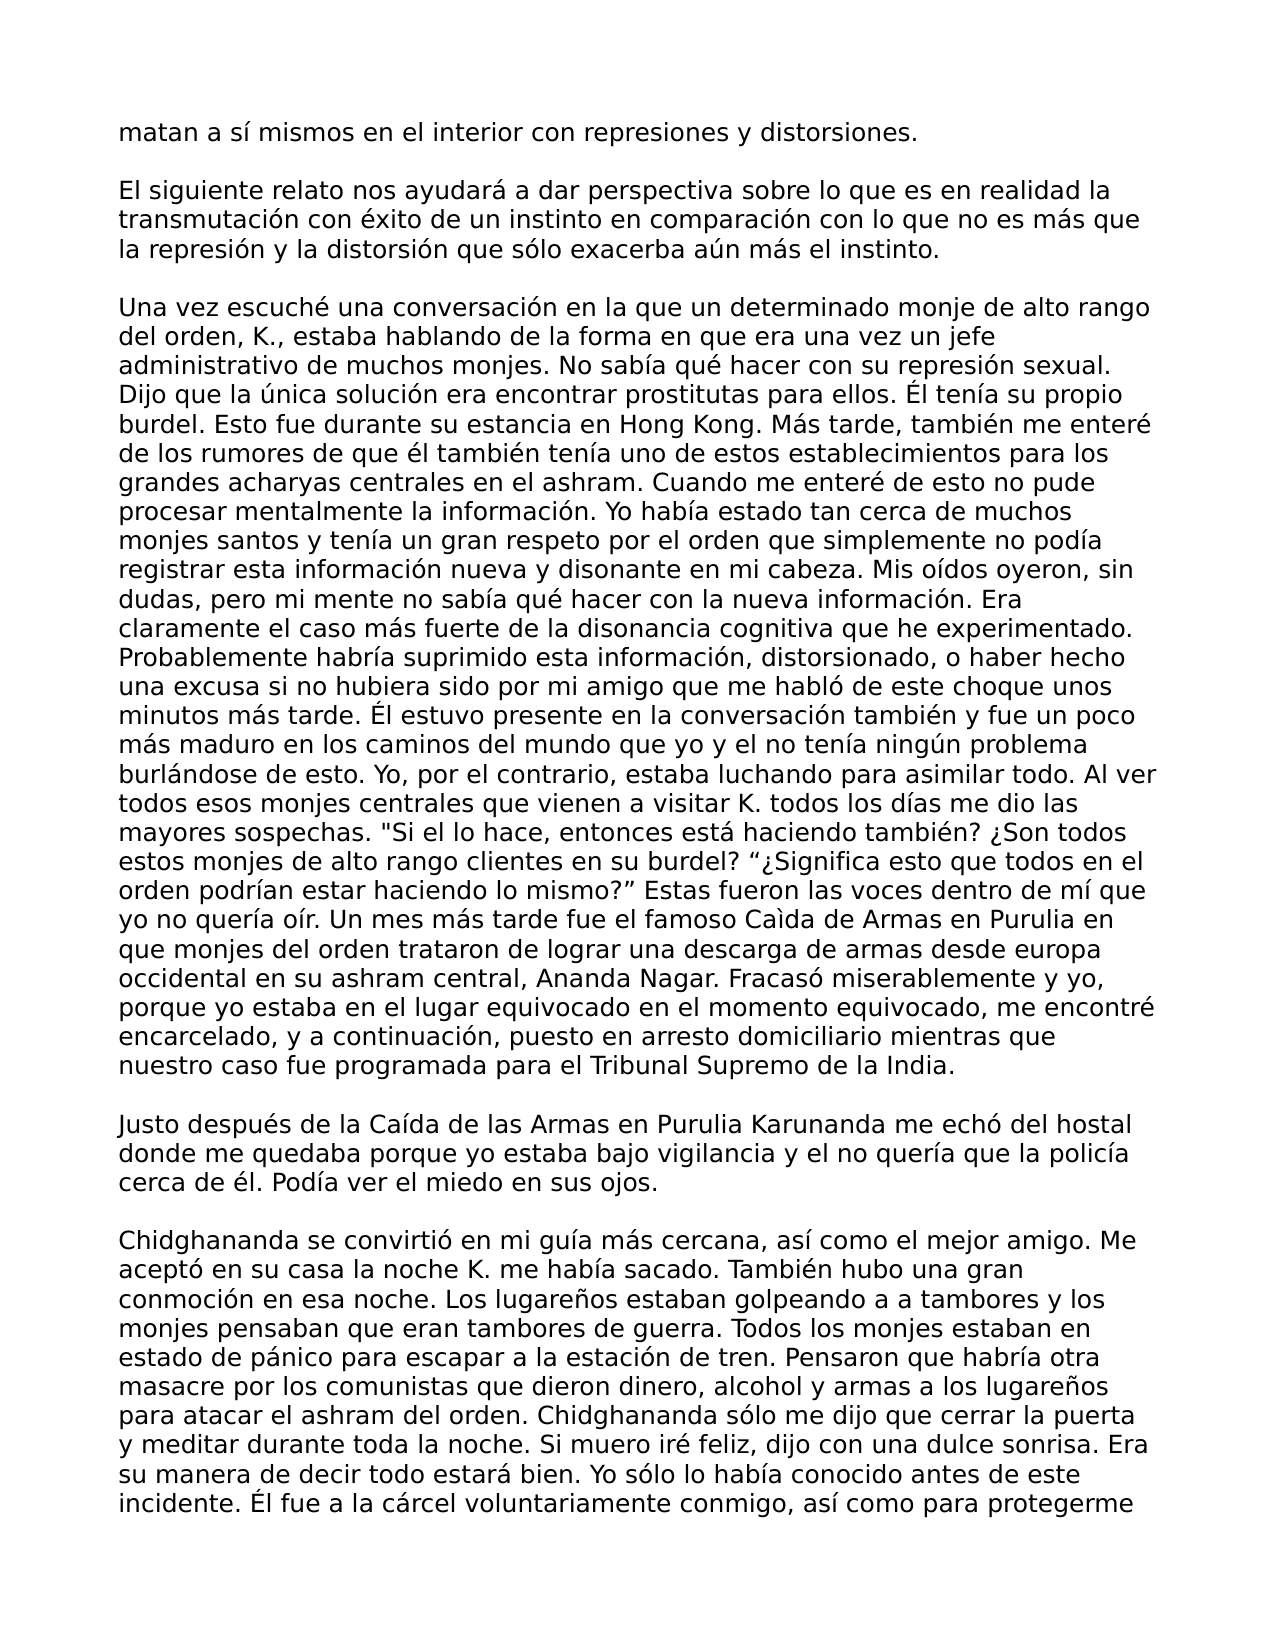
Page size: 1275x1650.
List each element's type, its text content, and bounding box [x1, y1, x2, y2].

text matan a sí mismos en el interior con represiones y distorsiones. El siguiente relato nos ayudará a dar perspectiva sobre lo que es en realidad la transmutación con éxito de un instinto en comparación con lo que no es más que la represión y la distorsión que sólo exacerba aún más el instinto. Una vez escuché una conversación en la que un determinado monje de alto rango del orden, K., estaba hablando de la forma en que era una vez un jefe administrativo de muchos monjes. No sabía qué hacer con su represión sexual. Dijo que la única solución era encontrar prostitutas para ellos. Él tenía su propio burdel. Esto fue durante su estancia en Hong Kong. Más tarde, también me enteré de los rumores de que él también tenía uno de estos establecimientos para los grandes acharyas centrales en el ashram. Cuando me enteré de esto no pude procesar mentalmente la información. Yo había estado tan cerca de muchos monjes santos y tenía un gran respeto por el orden que simplemente no podía registrar esta información nueva y disonante en mi cabeza. Mis oídos oyeron, sin dudas, pero mi mente no sabía qué hacer con la nueva información. Era claramente el caso más fuerte de la disonancia cognitiva que he experimentado. Probablemente habría suprimido esta información, distorsionado, o haber hecho una excusa si no hubiera sido por mi amigo que me habló de este choque unos minutos más tarde. Él estuvo presente en la conversación también y fue un poco más maduro en los caminos del mundo que yo y el no tenía ningún problema burlándose de esto. Yo, por el contrario, estaba luchando para asimilar todo. Al ver todos esos monjes centrales que vienen a visitar K. todos los días me dio las mayores sospechas. "Si el lo hace, entonces está haciendo también? ¿Son todos estos monjes de alto rango clientes en su burdel? “¿Significa esto que todos en el orden podrían estar haciendo lo mismo?” Estas fueron las voces dentro de mí que yo no quería oír. Un mes más tarde fue el famoso Caìda de Armas en Purulia en que monjes del orden trataron de lograr una descarga de armas desde europa occidental en su ashram central, Ananda Nagar. Fracasó miserablemente y yo, porque yo estaba en el lugar equivocado en el momento equivocado, me encontré encarcelado, y a continuación, puesto en arresto domiciliario mientras que nuestro caso fue programada para el Tribunal Supremo de la India. Justo después de la Caída de las Armas en Purulia Karunanda me echó del hostal donde me quedaba porque yo estaba bajo vigilancia y el no quería que la policía cerca de él. Podía ver el miedo en sus ojos. Chidghananda se convirtió en mi guía más cercana, así como el mejor amigo. Me aceptó en su casa la noche K. me había sacado. También hubo una gran conmoción en esa noche. Los lugareños estaban golpeando a a tambores y los monjes pensaban que eran tambores de guerra. Todos los monjes estaban en estado de pánico para escapar a la estación de tren. Pensaron que habría otra masacre por los comunistas que dieron dinero, alcohol y armas a los lugareños para atacar el ashram del orden. Chidghananda sólo me dijo que cerrar la puerta y meditar durante toda la noche. Si muero iré feliz, dijo con una dulce sonrisa. Era su manera de decir todo estará bien. Yo sólo lo había conocido antes de este incidente. Él fue a la cárcel voluntariamente conmigo, así como para protegerme [118, 118, 1157, 1518]
